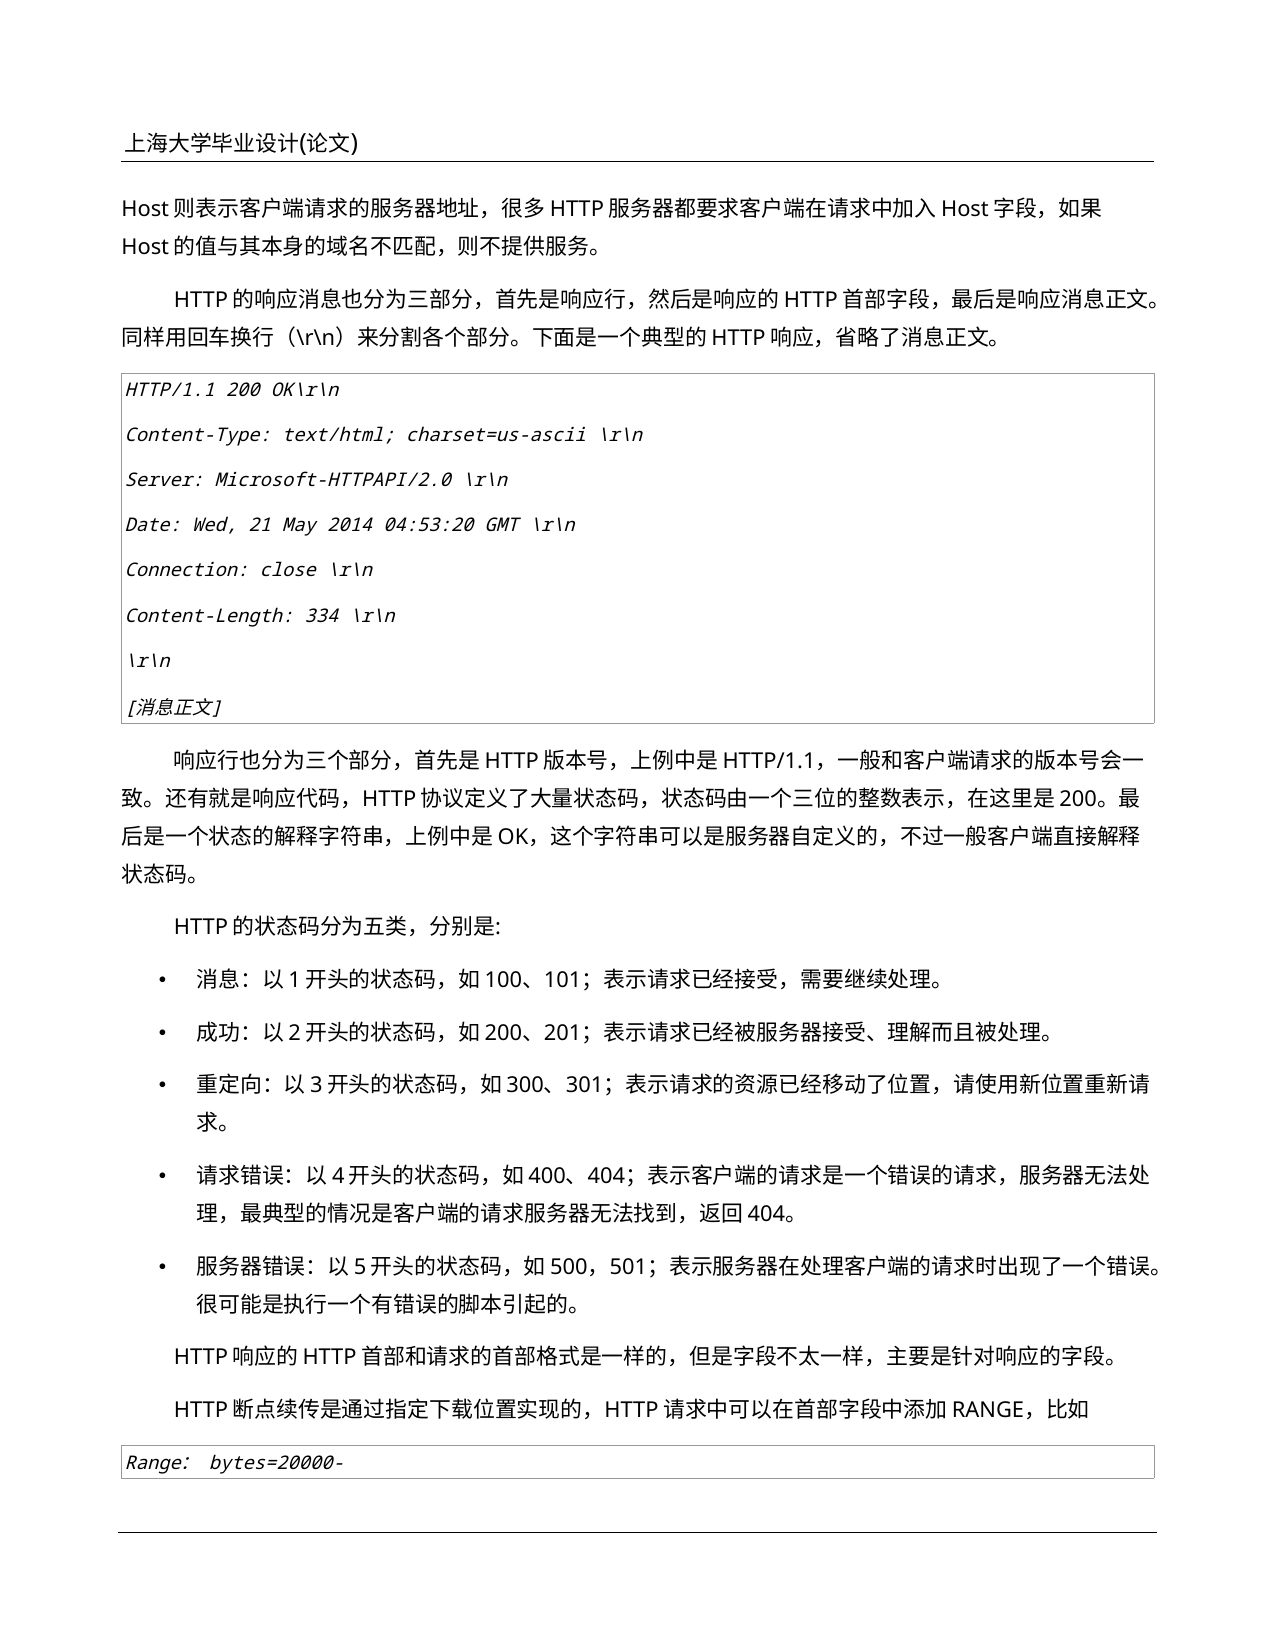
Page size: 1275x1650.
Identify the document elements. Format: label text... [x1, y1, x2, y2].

text Connection: close \r\n [122, 554, 1154, 582]
text HTTP的响应消息也分为三部分，首先是响应行，然后是响应的HTTP首部字段，最后是响应消息正文。同样用回车换行（\r\n）来分割各个部分。下面是一个典型的HTTP响应，省略了消息正文。 [121, 282, 1154, 352]
text Content-Type: text/html; charset=us-ascii \r\n [122, 418, 1154, 447]
text HTTP的状态码分为五类，分别是: [121, 909, 1154, 941]
text HTTP响应的HTTP首部和请求的首部格式是一样的，但是字段不太一样，主要是针对响应的字段。 [121, 1339, 1154, 1371]
text Range： bytes=20000- [122, 1446, 1154, 1478]
text \r\n [122, 644, 1154, 673]
list 消息：以1开头的状态码，如100、101；表示请求已经接受，需要继续处理。 [159, 962, 1154, 994]
text [消息正文] [122, 689, 1154, 723]
text Date: Wed, 21 May 2014 04:53:20 GMT \r\n [122, 508, 1154, 537]
list 成功：以2开头的状态码，如200、201；表示请求已经被服务器接受、理解而且被处理。 [159, 1015, 1154, 1046]
list 服务器错误：以5开头的状态码，如500，501；表示服务器在处理客户端的请求时出现了一个错误。很可能是执行一个有错误的脚本引起的。 [159, 1249, 1154, 1318]
text HTTP/1.1 200 OK\r\n [122, 374, 1154, 401]
text Content-Length: 334 \r\n [122, 599, 1154, 627]
text Server: Microsoft-HTTPAPI/2.0 \r\n [122, 463, 1154, 492]
text 响应行也分为三个部分，首先是HTTP版本号，上例中是HTTP/1.1，一般和客户端请求的版本号会一致。还有就是响应代码，HTTP协议定义了大量状态码，状态码由一个三位的整数表示，在这里是200。最后是一个状态的解释字符串，上例中是OK，这个字符串可以是服务器自定义的，不过一般客户端直接解释状态码。 [121, 743, 1154, 888]
list 请求错误：以4开头的状态码，如400、404；表示客户端的请求是一个错误的请求，服务器无法处理，最典型的情况是客户端的请求服务器无法找到，返回404。 [159, 1158, 1154, 1228]
list 重定向：以3开头的状态码，如300、301；表示请求的资源已经移动了位置，请使用新位置重新请求。 [159, 1067, 1154, 1137]
text Host则表示客户端请求的服务器地址，很多HTTP服务器都要求客户端在请求中加入Host字段，如果Host的值与其本身的域名不匹配，则不提供服务。 [121, 191, 1154, 261]
text HTTP断点续传是通过指定下载位置实现的，HTTP请求中可以在首部字段中添加RANGE，比如 [121, 1392, 1154, 1424]
